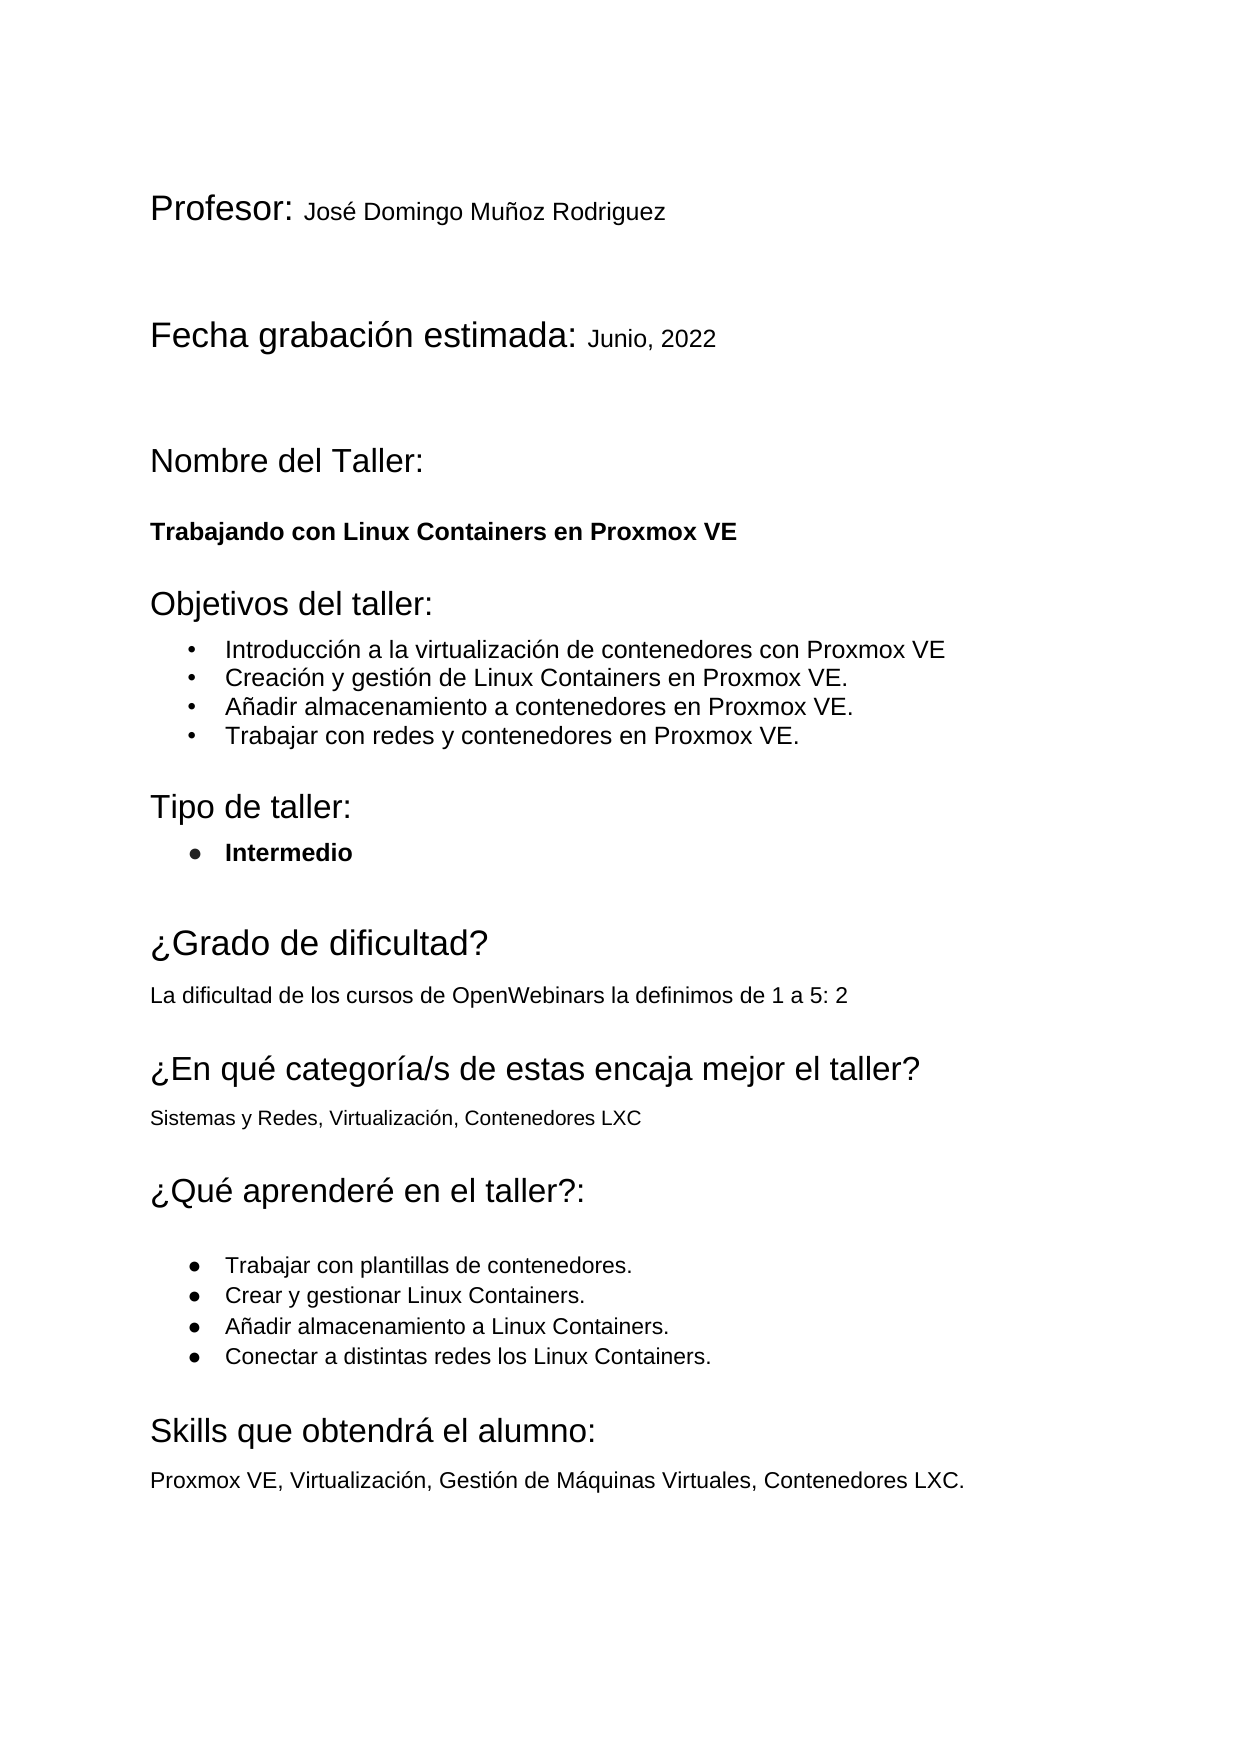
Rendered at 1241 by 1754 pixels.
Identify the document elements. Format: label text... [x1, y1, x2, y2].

list Trabajar con plantillas de contenedores. [187, 1252, 1090, 1279]
subtitle Skills que obtendrá el alumno: [150, 1411, 1090, 1449]
list Trabajar con redes y contenedores en Proxmox VE. [187, 721, 1090, 750]
subtitle Nombre del Taller: [150, 441, 1090, 480]
text La dificultad de los cursos de OpenWebinars la definimos de 1 a 5: 2 [150, 982, 1090, 1008]
list Crear y gestionar Linux Containers. [187, 1282, 1090, 1309]
subtitle Tipo de taller: [150, 787, 1090, 826]
list Intermedio [187, 838, 1090, 867]
text Proxmox VE, Virtualización, Gestión de Máquinas Virtuales, Contenedores LXC. [150, 1467, 1090, 1494]
subtitle Trabajando con Linux Containers en Proxmox VE [150, 517, 1090, 546]
subtitle ¿Qué aprenderé en el taller?: [150, 1171, 1090, 1209]
subtitle ¿En qué categoría/s de estas encaja mejor el taller? [150, 1049, 1090, 1088]
subtitle Objetivos del taller: [150, 584, 1090, 622]
list Conectar a distintas redes los Linux Containers. [187, 1343, 1090, 1369]
subtitle Profesor: José Domingo Muñoz Rodriguez [150, 187, 1090, 228]
subtitle ¿Grado de dificultad? [150, 922, 1090, 963]
list Añadir almacenamiento a contenedores en Proxmox VE. [187, 692, 1090, 721]
list Introducción a la virtualización de contenedores con Proxmox VE [187, 634, 1090, 663]
list Añadir almacenamiento a Linux Containers. [187, 1313, 1090, 1339]
list Creación y gestión de Linux Containers en Proxmox VE. [187, 663, 1090, 692]
subtitle Fecha grabación estimada: Junio, 2022 [150, 314, 1090, 355]
text Sistemas y Redes, Virtualización, Contenedores LXC [150, 1106, 1090, 1130]
